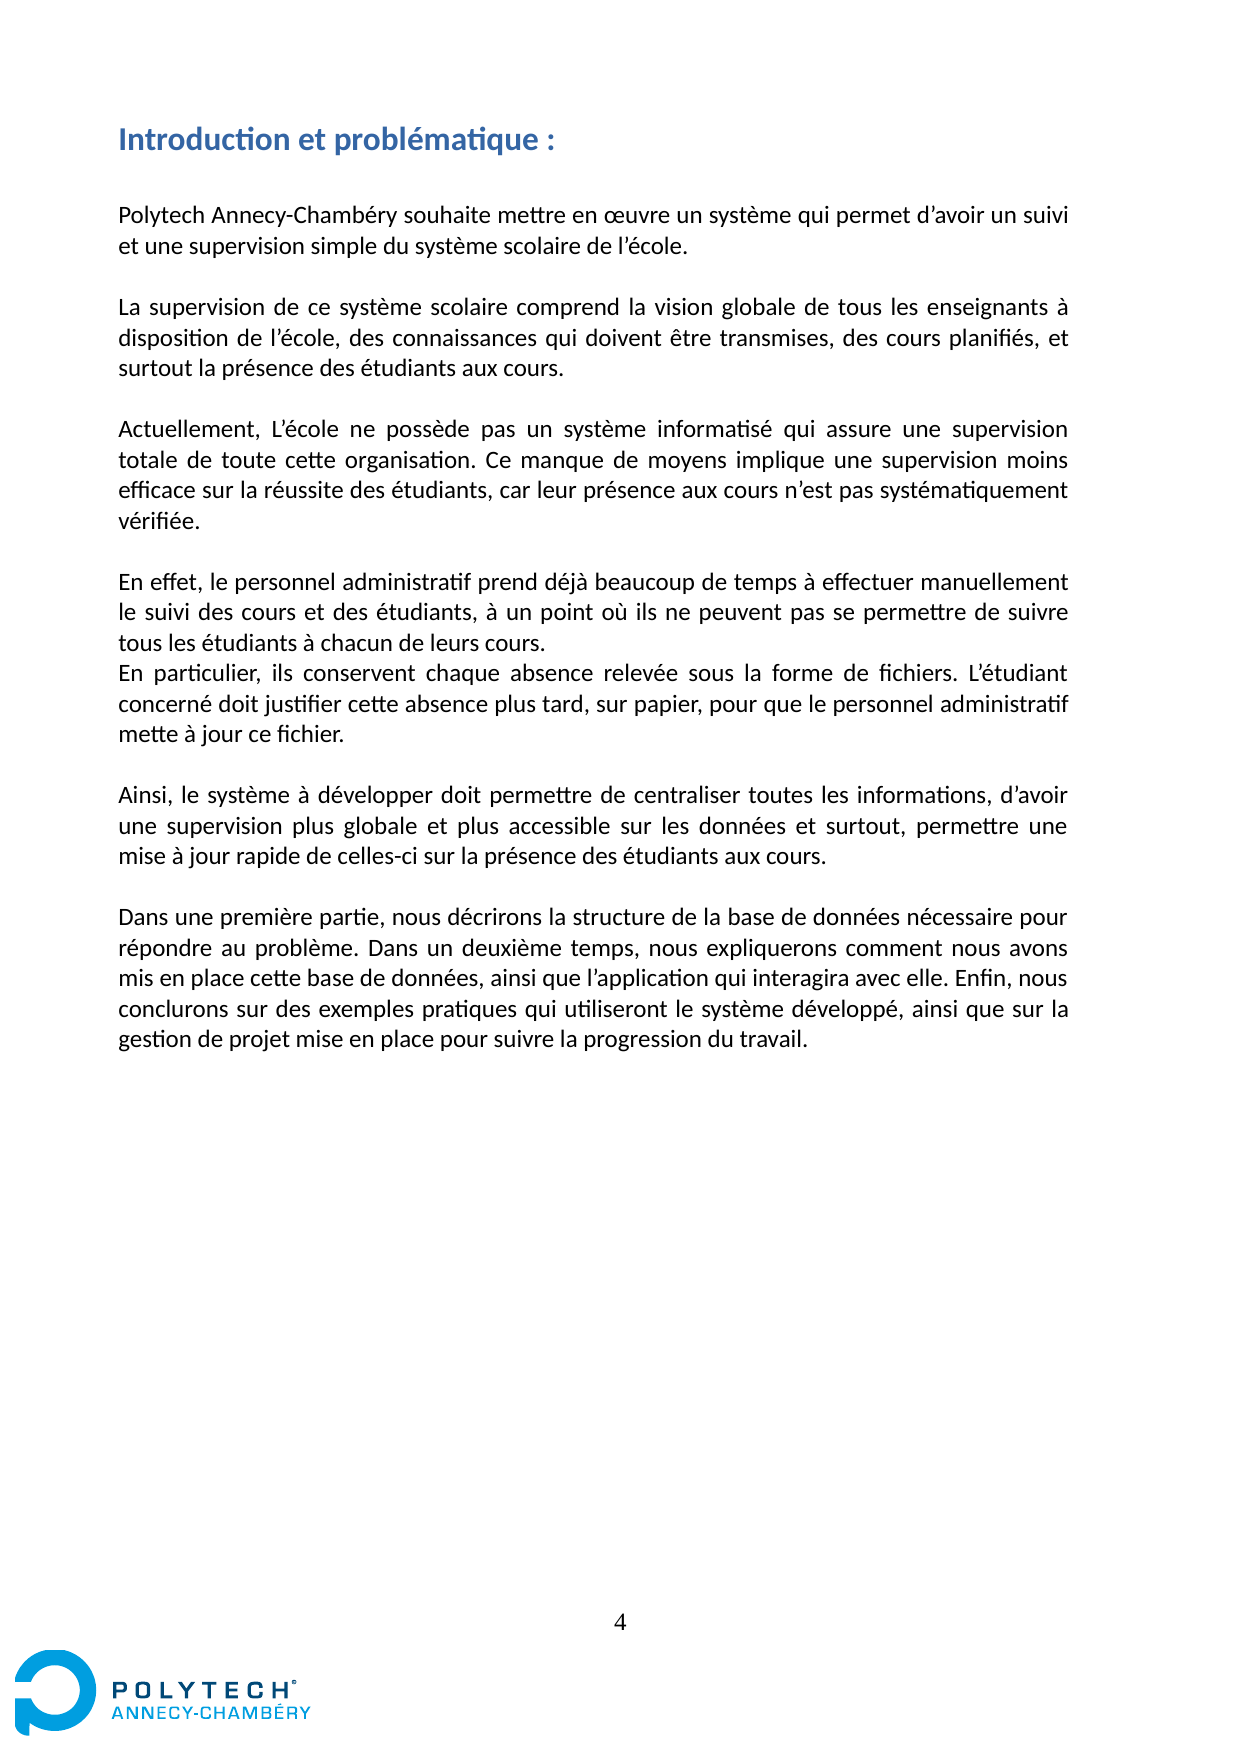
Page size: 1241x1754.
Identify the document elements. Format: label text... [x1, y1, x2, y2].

text Dans une première partie, nous décrirons la structure de la base de données nécessaire pour répondre au problème. Dans un deuxième temps, nous expliquerons comment nous avons mis en place cette base de données, ainsi que l’application qui interagira avec elle. Enfin, nous conclurons sur des exemples pratiques qui utiliseront le système développé, ainsi que sur la gestion de projet mise en place pour suivre la progression du travail. [118, 902, 1070, 1054]
text Introduction et problématique : [118, 118, 1070, 159]
text En effet, le personnel administratif prend déjà beaucoup de temps à effectuer manuellement le suivi des cours et des étudiants, à un point où ils ne peuvent pas se permettre de suivre tous les étudiants à chacun de leurs cours. [118, 566, 1070, 657]
text Actuellement, L’école ne possède pas un système informatisé qui assure une supervision totale de toute cette organisation. Ce manque de moyens implique une supervision moins efficace sur la réussite des étudiants, car leur présence aux cours n’est pas systématiquement vérifiée. [118, 413, 1070, 535]
text En particulier, ils conservent chaque absence relevée sous la forme de fichiers. L’étudiant concerné doit justifier cette absence plus tard, sur papier, pour que le personnel administratif mette à jour ce fichier. [118, 657, 1070, 749]
text Ainsi, le système à développer doit permettre de centraliser toutes les informations, d’avoir une supervision plus globale et plus accessible sur les données et surtout, permettre une mise à jour rapide de celles-ci sur la présence des étudiants aux cours. [118, 779, 1070, 871]
text La supervision de ce système scolaire comprend la vision globale de tous les enseignants à disposition de l’école, des connaissances qui doivent être transmises, des cours planifiés, et surtout la présence des étudiants aux cours. [118, 291, 1070, 383]
text Polytech Annecy-Chambéry souhaite mettre en œuvre un système qui permet d’avoir un suivi et une supervision simple du système scolaire de l’école. [118, 199, 1070, 261]
